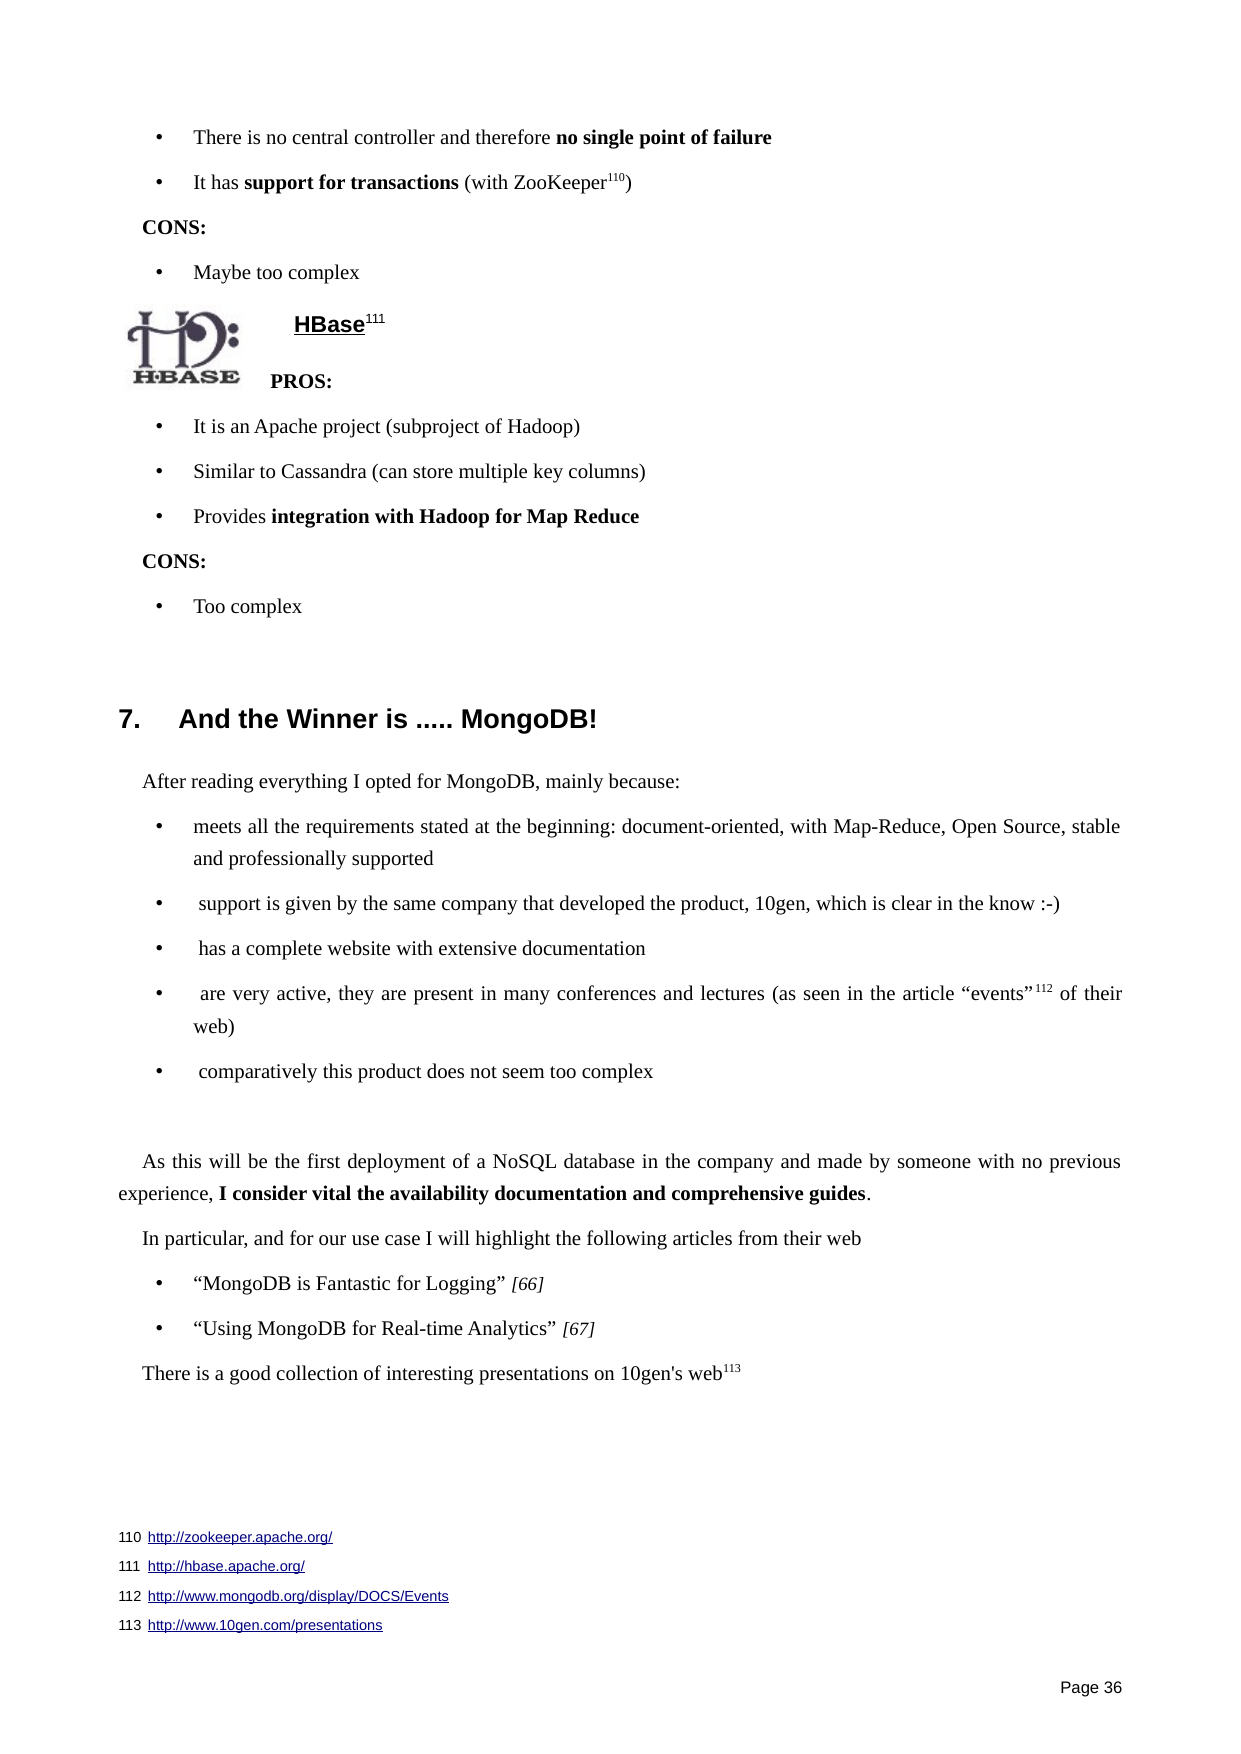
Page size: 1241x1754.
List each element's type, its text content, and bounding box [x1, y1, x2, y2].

list http://www.mongodb.org/display/DOCS/Events [118, 1577, 1122, 1607]
list There is no central controller and therefore no single point of failure [156, 118, 1122, 151]
list It is an Apache project (subproject of Hadoop) [156, 408, 1122, 441]
list Provides integration with Hadoop for Map Reduce [156, 498, 1122, 531]
picture [125, 304, 247, 393]
list “Using MongoDB for Real-time Analytics” [67] [156, 1310, 1122, 1342]
list Maybe too complex [156, 253, 1122, 286]
text After reading everything I opted for MongoDB, mainly because: [118, 762, 1122, 795]
list comparatively this product does not seem too complex [156, 1052, 1122, 1085]
text There is a good collection of interesting presentations on 10gen's web [118, 1355, 1122, 1387]
list Similar to Cassandra (can store multiple key columns) [156, 453, 1122, 486]
text As this will be the first deployment of a NoSQL database in the company and made by someone with no previous experience, I consider vital the availability documentation and comprehensive guides. [118, 1142, 1122, 1207]
text CONS: [118, 543, 1122, 576]
text In particular, and for our use case I will highlight the following articles from their web [118, 1220, 1122, 1252]
text PROS: [118, 363, 1122, 396]
text CONS: [118, 208, 1122, 241]
list meets all the requirements stated at the beginning: document-oriented, with Map-Reduce, Open Source, stable and professionally supported [156, 807, 1122, 872]
subtitle And the Winner is ..... MongoDB! [118, 703, 1122, 734]
list are very active, they are present in many conferences and lectures (as seen in the article “events” of their web) [156, 975, 1122, 1040]
list Too complex [156, 588, 1122, 621]
text http://hbase.apache.org/ [118, 1548, 1122, 1577]
list “MongoDB is Fantastic for Logging” [66] [156, 1265, 1122, 1297]
list It has support for transactions (with ZooKeeper) [156, 163, 1122, 196]
list http://zookeeper.apache.org/ [118, 1518, 1122, 1548]
text http://www.10gen.com/presentations [118, 1607, 1122, 1636]
subtitle HBase [247, 311, 1122, 337]
list support is given by the same company that developed the product, 10gen, which is clear in the know :-) [156, 885, 1122, 917]
list has a complete website with extensive documentation [156, 930, 1122, 962]
